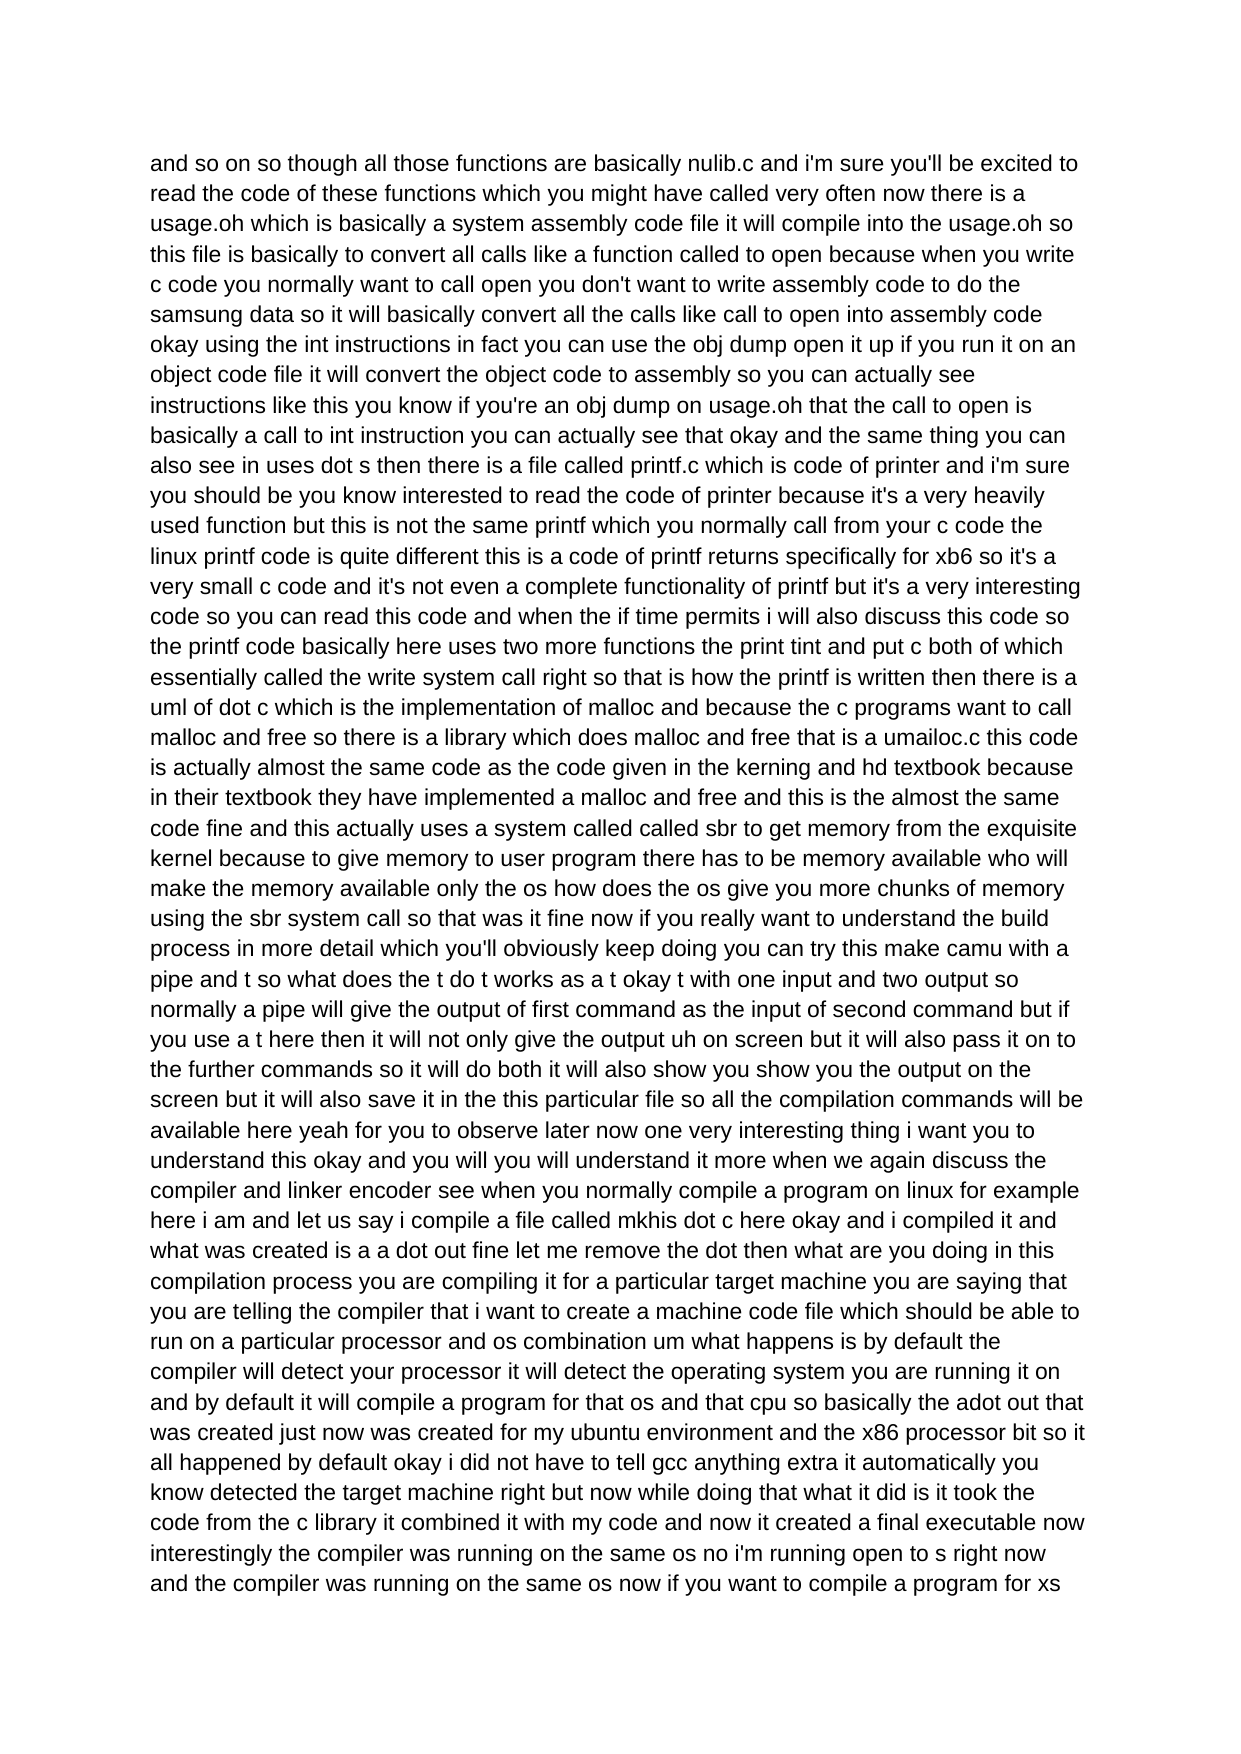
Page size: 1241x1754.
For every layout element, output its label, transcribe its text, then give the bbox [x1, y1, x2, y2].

text and so on so though all those functions are basically nulib.c and i'm sure you'll be excited to read the code of these functions which you might have called very often now there is a usage.oh which is basically a system assembly code file it will compile into the usage.oh so this file is basically to convert all calls like a function called to open because when you write c code you normally want to call open you don't want to write assembly code to do the samsung data so it will basically convert all the calls like call to open into assembly code okay using the int instructions in fact you can use the obj dump open it up if you run it on an object code file it will convert the object code to assembly so you can actually see instructions like this you know if you're an obj dump on usage.oh that the call to open is basically a call to int instruction you can actually see that okay and the same thing you can also see in uses dot s then there is a file called printf.c which is code of printer and i'm sure you should be you know interested to read the code of printer because it's a very heavily used function but this is not the same printf which you normally call from your c code the linux printf code is quite different this is a code of printf returns specifically for xb6 so it's a very small c code and it's not even a complete functionality of printf but it's a very interesting code so you can read this code and when the if time permits i will also discuss this code so the printf code basically here uses two more functions the print tint and put c both of which essentially called the write system call right so that is how the printf is written then there is a uml of dot c which is the implementation of malloc and because the c programs want to call malloc and free so there is a library which does malloc and free that is a umailoc.c this code is actually almost the same code as the code given in the kerning and hd textbook because in their textbook they have implemented a malloc and free and this is the almost the same code fine and this actually uses a system called called sbr to get memory from the exquisite kernel because to give memory to user program there has to be memory available who will make the memory available only the os how does the os give you more chunks of memory using the sbr system call so that was it fine now if you really want to understand the build process in more detail which you'll obviously keep doing you can try this make camu with a pipe and t so what does the t do t works as a t okay t with one input and two output so normally a pipe will give the output of first command as the input of second command but if you use a t here then it will not only give the output uh on screen but it will also pass it on to the further commands so it will do both it will also show you show you the output on the screen but it will also save it in the this particular file so all the compilation commands will be available here yeah for you to observe later now one very interesting thing i want you to understand this okay and you will you will understand it more when we again discuss the compiler and linker encoder see when you normally compile a program on linux for example here i am and let us say i compile a file called mkhis dot c here okay and i compiled it and what was created is a a dot out fine let me remove the dot then what are you doing in this compilation process you are compiling it for a particular target machine you are saying that you are telling the compiler that i want to create a machine code file which should be able to run on a particular processor and os combination um what happens is by default the compiler will detect your processor it will detect the operating system you are running it on and by default it will compile a program for that os and that cpu so basically the adot out that was created just now was created for my ubuntu environment and the x86 processor bit so it all happened by default okay i did not have to tell gcc anything extra it automatically you know detected the target machine right but now while doing that what it did is it took the code from the c library it combined it with my code and now it created a final executable now interestingly the compiler was running on the same os no i'm running open to s right now and the compiler was running on the same os now if you want to compile a program for xs [150, 150, 1090, 1596]
